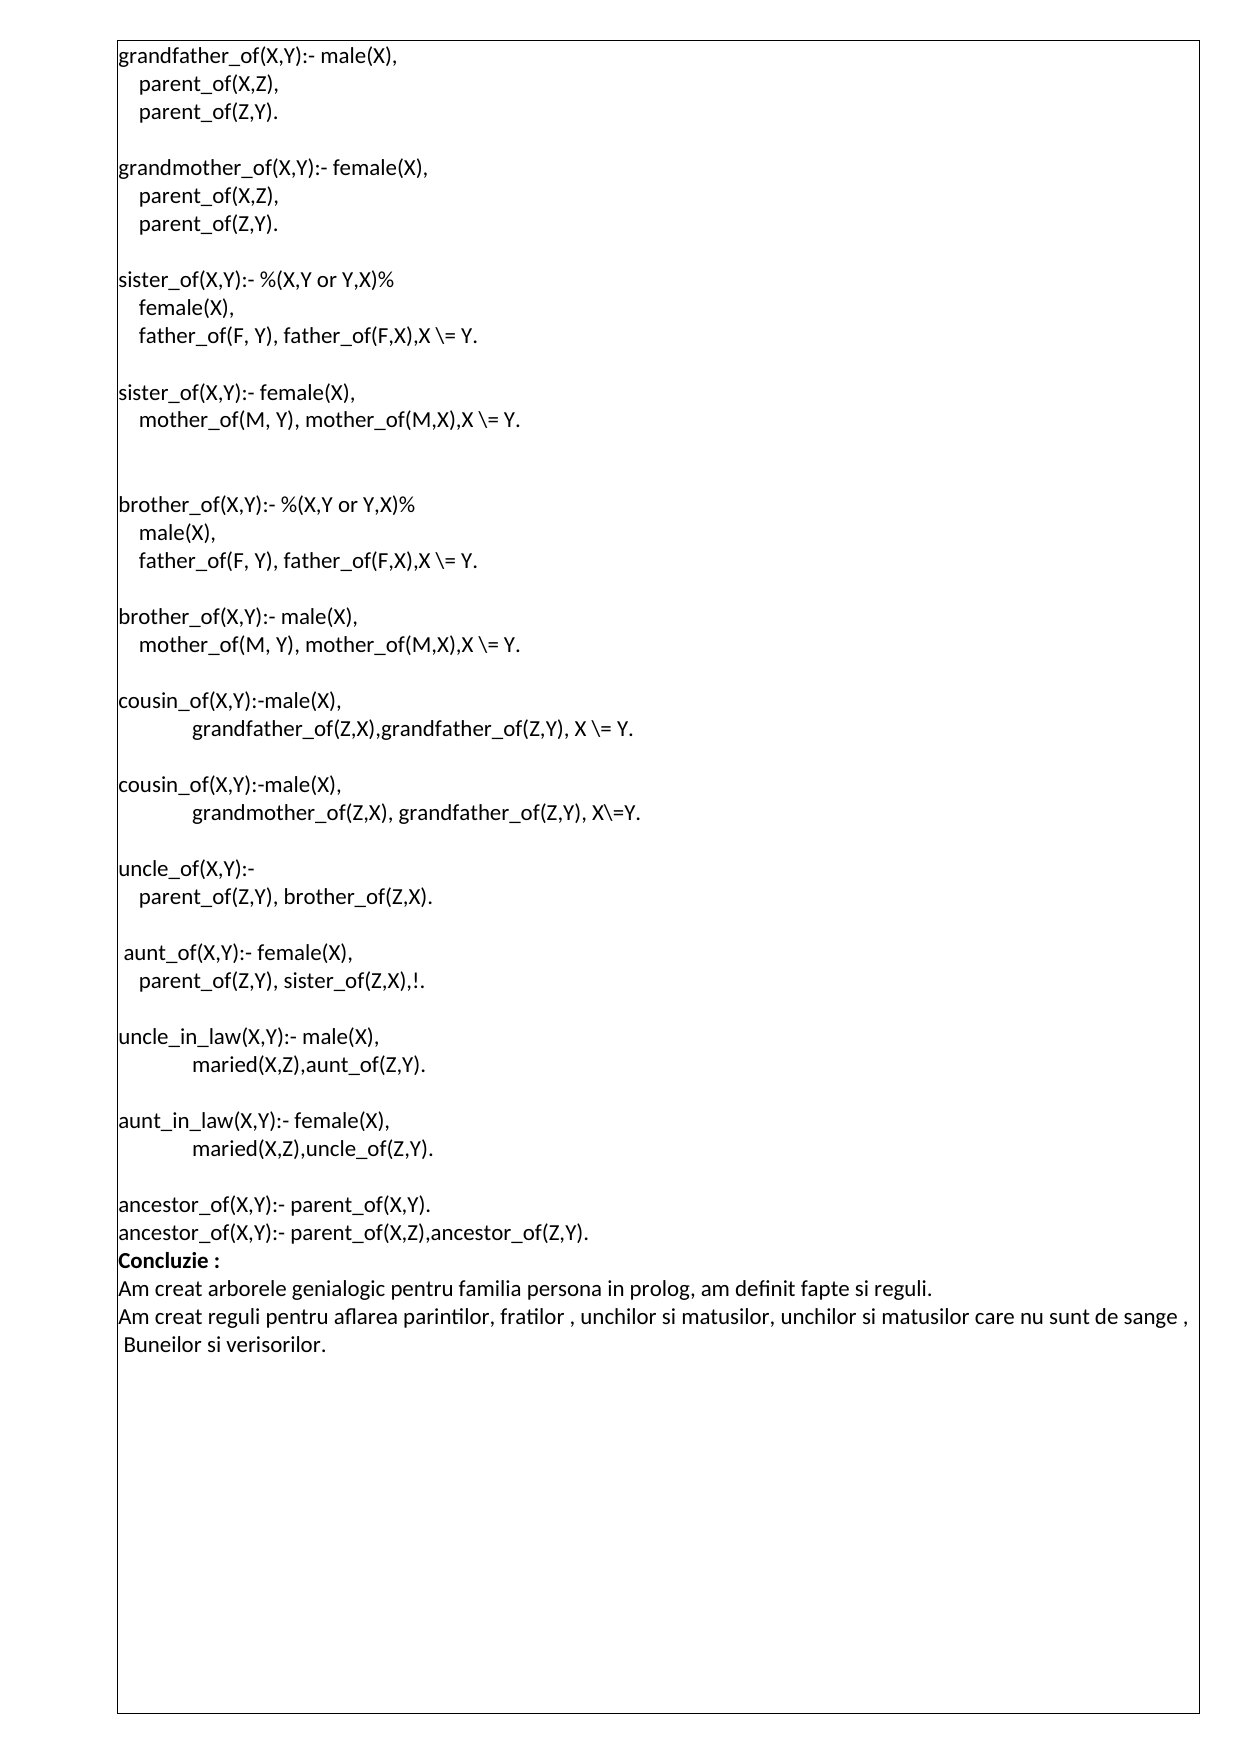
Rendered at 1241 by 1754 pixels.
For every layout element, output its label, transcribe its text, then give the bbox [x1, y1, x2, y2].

text sister_of(X,Y):- %(X,Y or Y,X)% [118, 266, 1199, 293]
text grandfather_of(X,Y):- male(X), [118, 41, 1199, 69]
text male(X), [118, 518, 1199, 546]
text parent_of(Z,Y), sister_of(Z,X),!. [118, 966, 1199, 994]
text grandfather_of(Z,X),grandfather_of(Z,Y), X \= Y. [118, 714, 1199, 742]
text ancestor_of(X,Y):- parent_of(X,Z),ancestor_of(Z,Y). [118, 1218, 1199, 1246]
text ancestor_of(X,Y):- parent_of(X,Y). [118, 1190, 1199, 1218]
text aunt_in_law(X,Y):- female(X), [118, 1106, 1199, 1134]
text maried(X,Z),uncle_of(Z,Y). [118, 1134, 1199, 1162]
text mother_of(M, Y), mother_of(M,X),X \= Y. [118, 406, 1199, 434]
text father_of(F, Y), father_of(F,X),X \= Y. [118, 322, 1199, 349]
text father_of(F, Y), father_of(F,X),X \= Y. [118, 546, 1199, 574]
text mother_of(M, Y), mother_of(M,X),X \= Y. [118, 630, 1199, 658]
text cousin_of(X,Y):-male(X), [118, 686, 1199, 714]
text grandmother_of(X,Y):- female(X), [118, 153, 1199, 181]
text Buneilor si verisorilor. [118, 1330, 1199, 1358]
text parent_of(Z,Y), brother_of(Z,X). [118, 882, 1199, 910]
text grandmother_of(Z,X), grandfather_of(Z,Y), X\=Y. [118, 798, 1199, 826]
text uncle_in_law(X,Y):- male(X), [118, 1022, 1199, 1050]
text sister_of(X,Y):- female(X), [118, 378, 1199, 406]
text aunt_of(X,Y):- female(X), [118, 938, 1199, 966]
text parent_of(Z,Y). [118, 209, 1199, 237]
text female(X), [118, 293, 1199, 322]
text brother_of(X,Y):- male(X), [118, 602, 1199, 630]
text brother_of(X,Y):- %(X,Y or Y,X)% [118, 490, 1199, 518]
text Concluzie : [118, 1246, 1199, 1274]
text parent_of(X,Z), [118, 181, 1199, 209]
text maried(X,Z),aunt_of(Z,Y). [118, 1050, 1199, 1078]
text Am creat arborele genialogic pentru familia persona in prolog, am definit fapte si reguli. Am creat reguli pentru aflarea parintilor, fratilor , unchilor si matusilor, unchilor si matusilor care nu sunt de sange , [118, 1274, 1199, 1330]
text parent_of(Z,Y). [118, 97, 1199, 125]
text parent_of(X,Z), [118, 69, 1199, 97]
text uncle_of(X,Y):- [118, 854, 1199, 882]
text cousin_of(X,Y):-male(X), [118, 770, 1199, 798]
